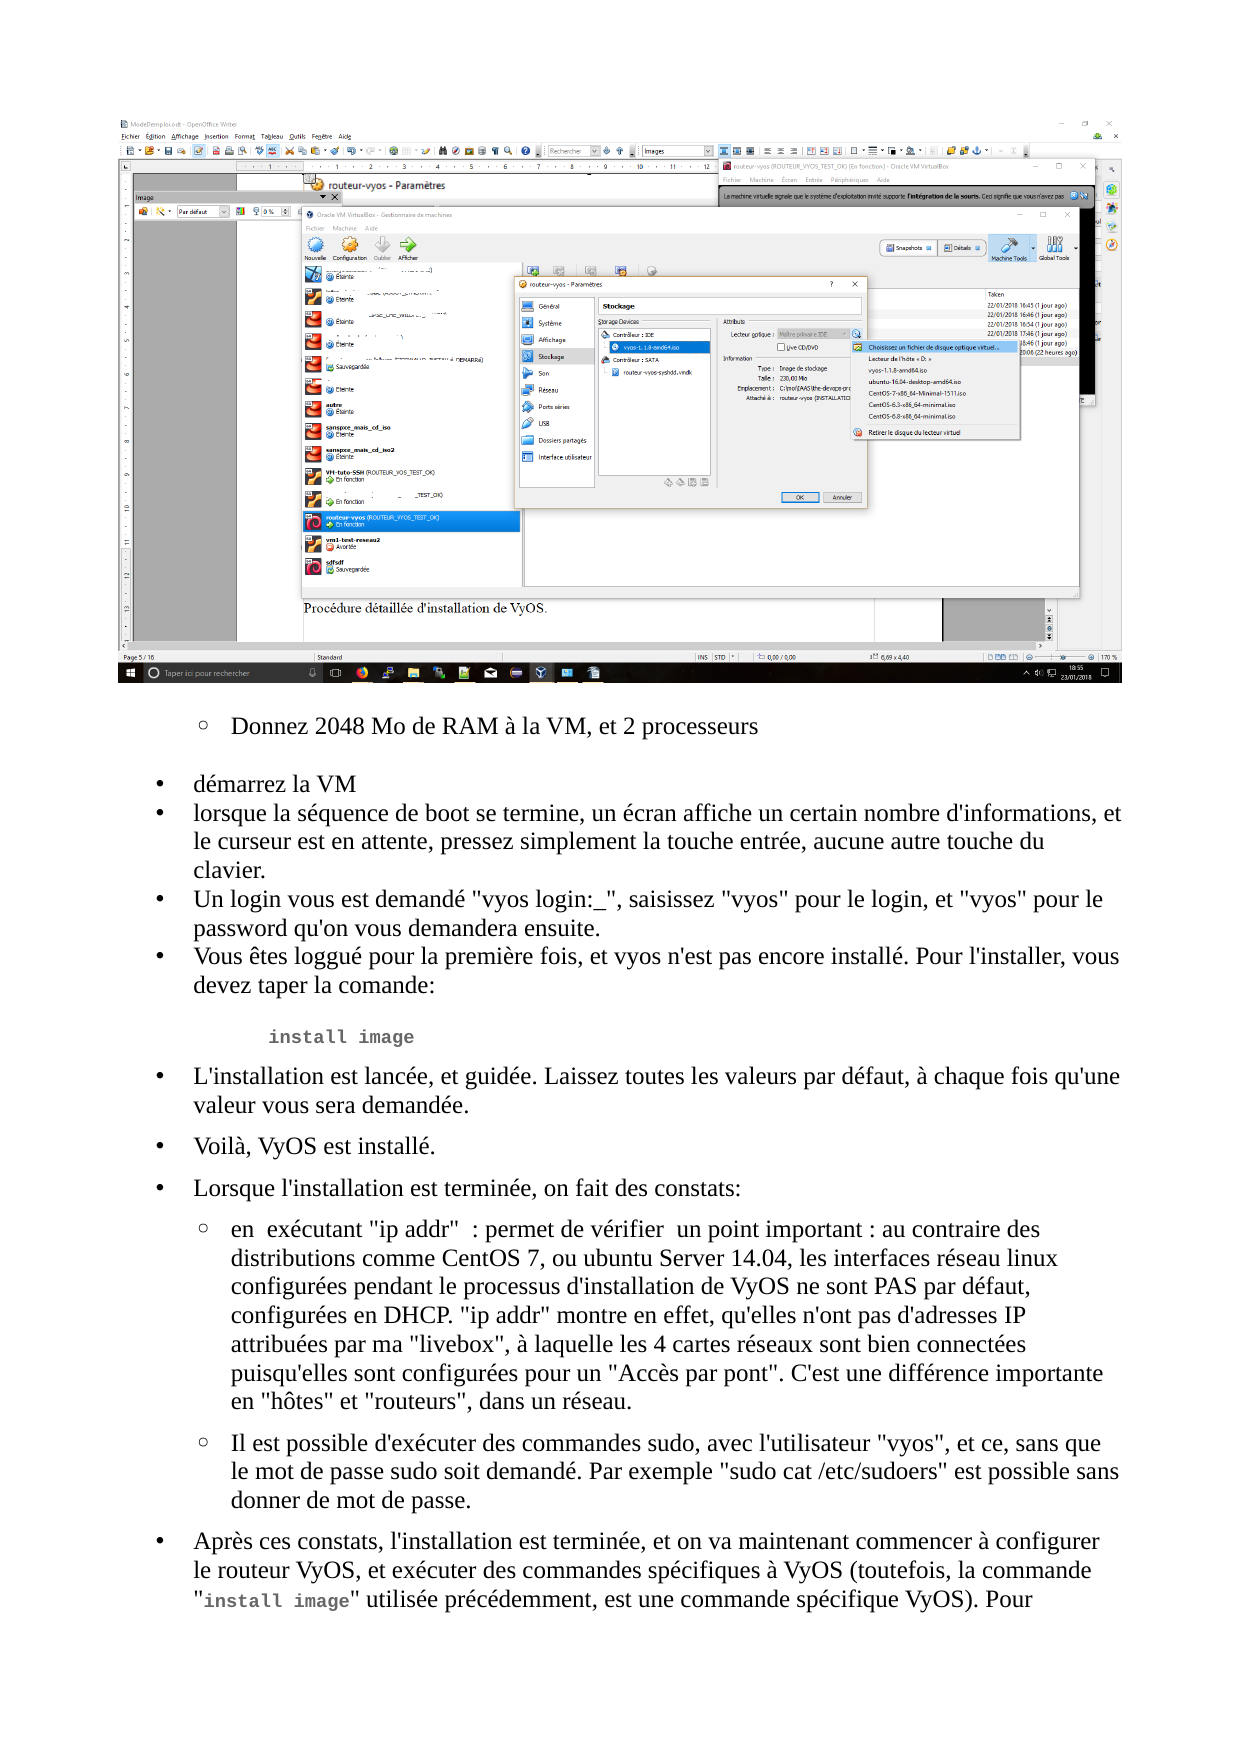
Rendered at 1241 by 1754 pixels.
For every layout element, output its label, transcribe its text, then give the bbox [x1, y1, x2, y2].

list Vous êtes loggué pour la première fois, et vyos n'est pas encore installé. Pour l'installer, vous devez taper la comande: [156, 941, 1122, 999]
picture [118, 118, 1122, 683]
list Lorsque l'installation est terminée, on fait des constats: [156, 1173, 1122, 1201]
list Il est possible d'exécuter des commandes sudo, avec l'utilisateur "vyos", et ce, sans que le mot de passe sudo soit demandé. Par exemple "sudo cat /etc/sudoers" est possible sans donner de mot de passe. [193, 1428, 1122, 1514]
list Après ces constats, l'installation est terminée, et on va maintenant commencer à configurer le routeur VyOS, et exécuter des commandes spécifiques à VyOS (toutefois, la commande "install image" utilisée précédemment, est une commande spécifique VyOS). Pour [156, 1526, 1122, 1613]
list lorsque la séquence de boot se termine, un écran affiche un certain nombre d'informations, et le curseur est en attente, pressez simplement la touche entrée, aucune autre touche du clavier. [156, 798, 1122, 884]
list install image [231, 1028, 1122, 1049]
list Voilà, VyOS est installé. [156, 1131, 1122, 1160]
list en exécutant "ip addr" : permet de vérifier un point important : au contraire des distributions comme CentOS 7, ou ubuntu Server 14.04, les interfaces réseau linux configurées pendant le processus d'installation de VyOS ne sont PAS par défaut, configurées en DHCP. "ip addr" montre en effet, qu'elles n'ont pas d'adresses IP attribuées par ma "livebox", à laquelle les 4 cartes réseaux sont bien connectées puisqu'elles sont configurées pour un "Accès par pont". C'est une différence importante en "hôtes" et "routeurs", dans un réseau. [193, 1214, 1122, 1415]
list Un login vous est demandé "vyos login:_", saisissez "vyos" pour le login, et "vyos" pour le password qu'on vous demandera ensuite. [156, 884, 1122, 941]
list démarrez la VM [156, 769, 1122, 798]
list L'installation est lancée, et guidée. Laissez toutes les valeurs par défaut, à chaque fois qu'une valeur vous sera demandée. [156, 1061, 1122, 1119]
list Donnez 2048 Mo de RAM à la VM, et 2 processeurs [193, 711, 1122, 740]
